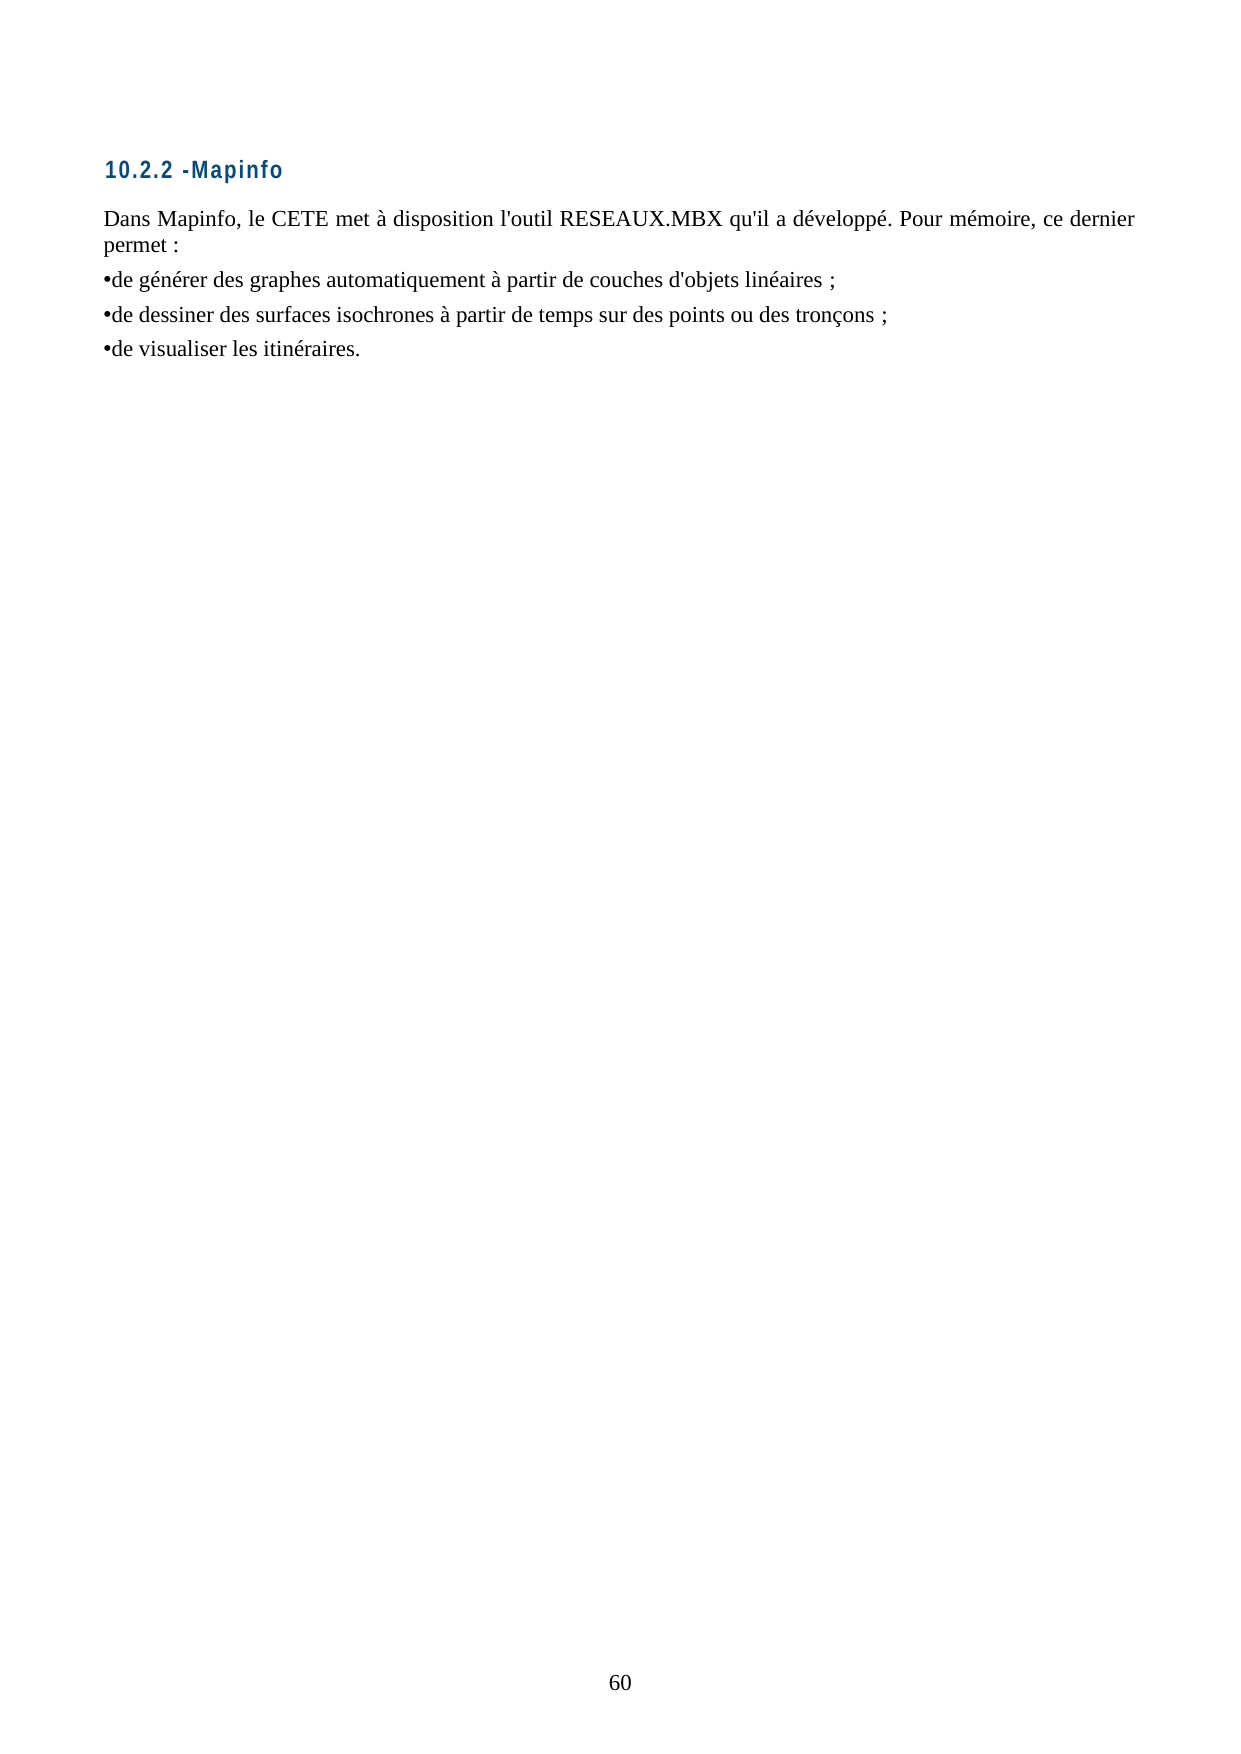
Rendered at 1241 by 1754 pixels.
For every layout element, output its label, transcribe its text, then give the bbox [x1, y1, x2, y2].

list de dessiner des surfaces isochrones à partir de temps sur des points ou des tronçons ; [103, 301, 1142, 327]
text Dans Mapinfo, le CETE met à disposition l'outil RESEAUX.MBX qu'il a développé. Pour mémoire, ce dernier permet : [103, 205, 1137, 258]
list de visualiser les itinéraires. [103, 335, 1142, 362]
subtitle Mapinfo [105, 156, 1137, 184]
list de générer des graphes automatiquement à partir de couches d'objets linéaires ; [103, 266, 1142, 292]
